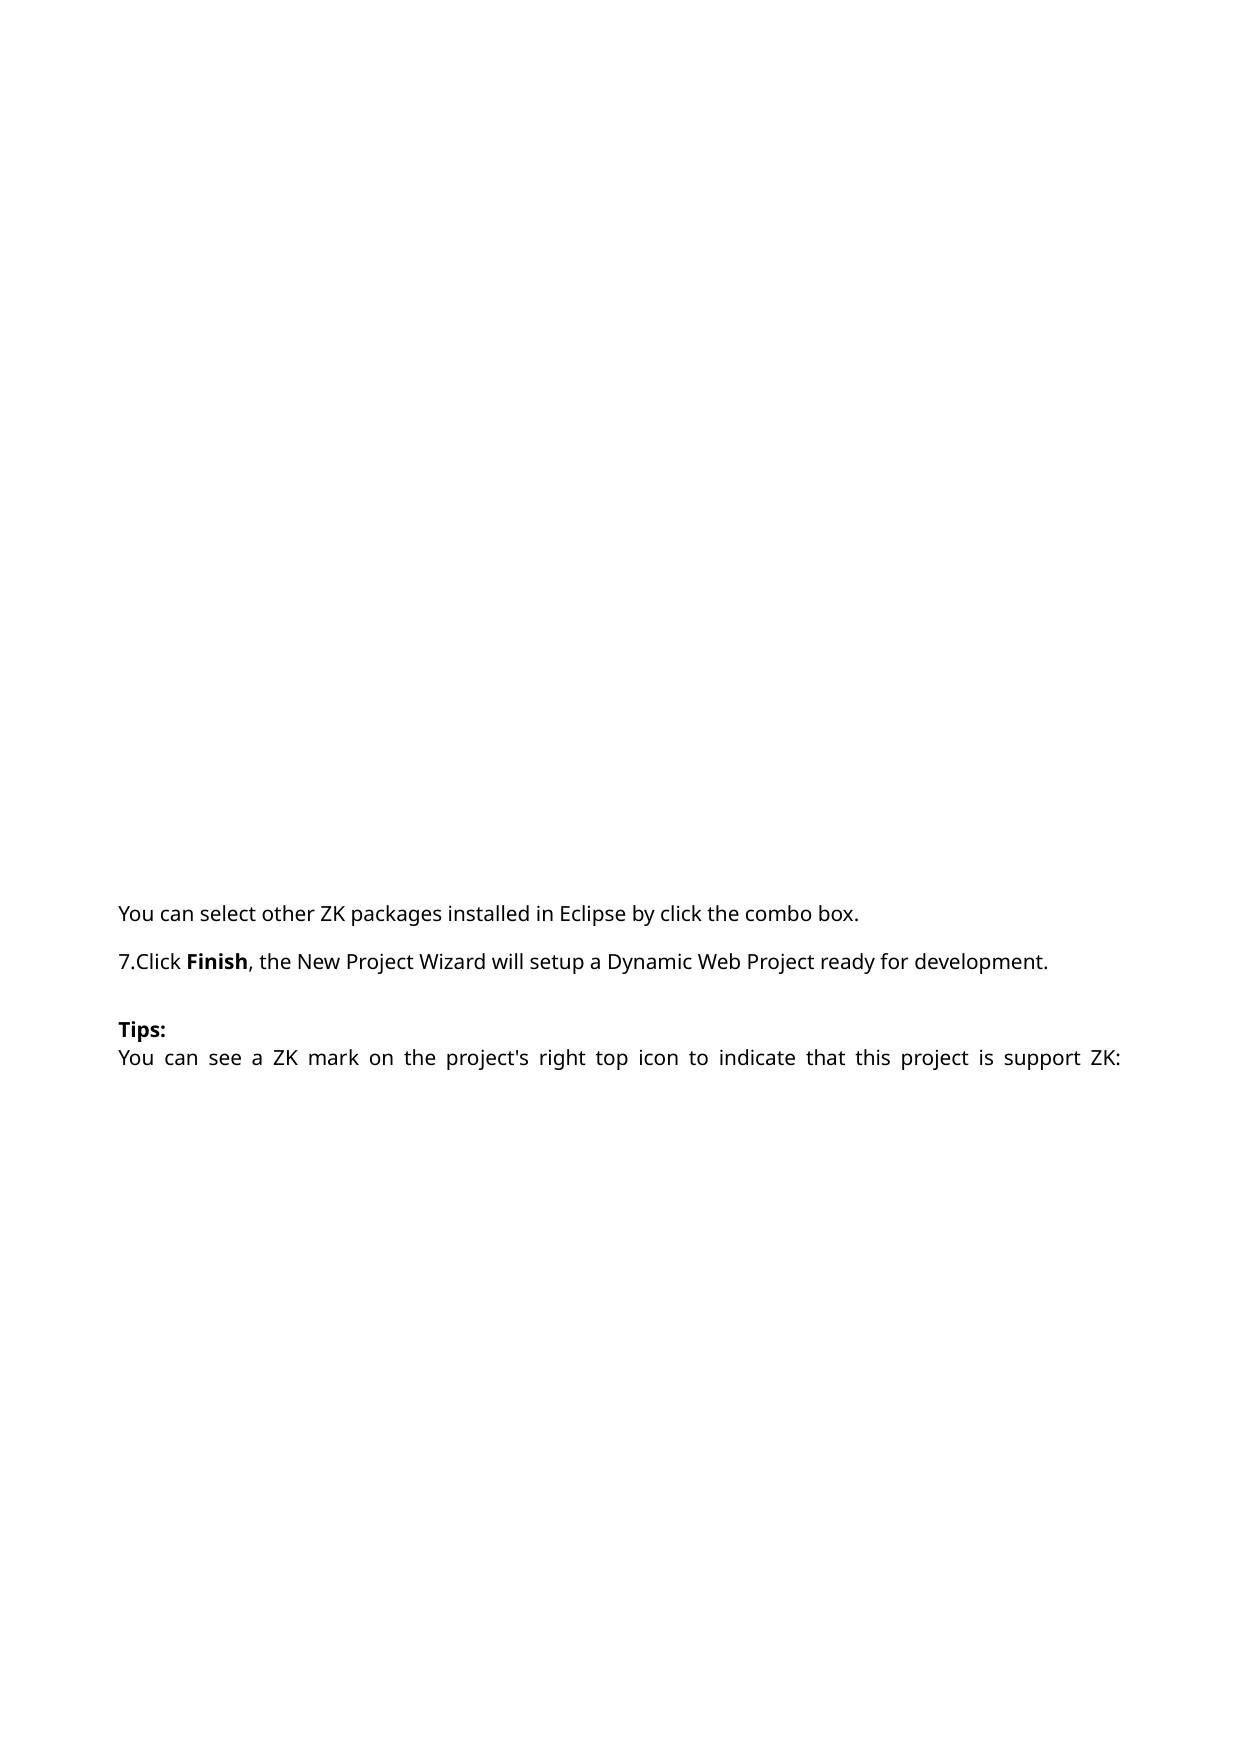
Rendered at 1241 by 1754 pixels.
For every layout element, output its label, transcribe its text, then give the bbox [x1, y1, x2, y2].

list You can select other ZK packages installed in Eclipse by click the combo box. [118, 118, 1122, 928]
list Click Finish, the New Project Wizard will setup a Dynamic Web Project ready for development. [118, 947, 1122, 975]
text Tips: You can see a ZK mark on the project's right top icon to indicate that this project is support ZK: [118, 1015, 1122, 1072]
